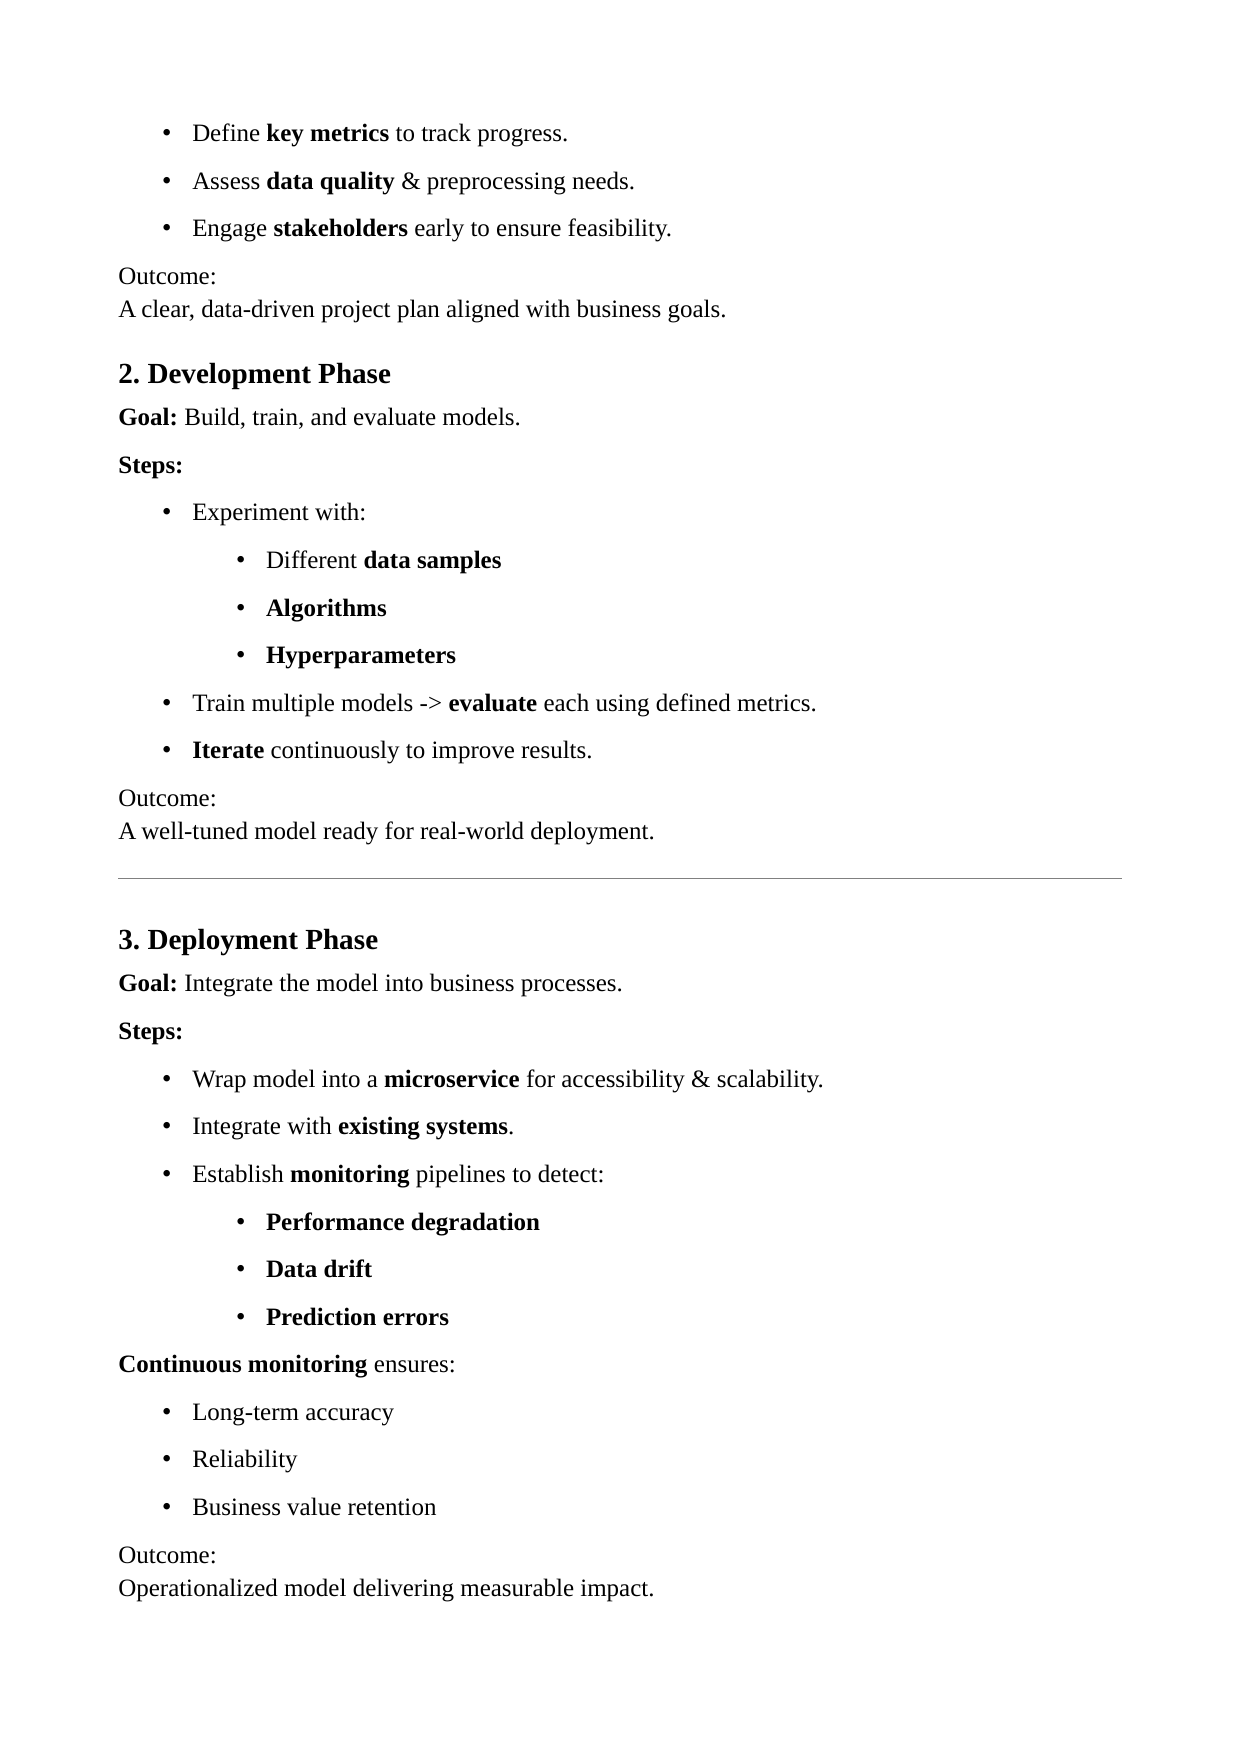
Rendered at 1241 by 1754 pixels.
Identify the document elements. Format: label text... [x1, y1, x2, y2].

list Assess data quality & preprocessing needs. [162, 166, 1122, 194]
list Train multiple models -> evaluate each using defined metrics. [162, 688, 1122, 717]
subtitle 3. Deployment Phase [118, 922, 1122, 956]
list Establish monitoring pipelines to detect: [162, 1159, 1122, 1188]
list Data drift [236, 1254, 1122, 1283]
list Hyperparameters [236, 640, 1122, 669]
list Different data samples [236, 545, 1122, 574]
text Outcome: A well-tuned model ready for real-world deployment. [118, 783, 1122, 845]
list Long-term accuracy [162, 1397, 1122, 1426]
text Goal: Build, train, and evaluate models. [118, 402, 1122, 431]
text Continuous monitoring ensures: [118, 1349, 1122, 1378]
text Steps: [118, 1016, 1122, 1045]
list Wrap model into a microservice for accessibility & scalability. [162, 1064, 1122, 1092]
list Reliability [162, 1444, 1122, 1473]
list Define key metrics to track progress. [162, 118, 1122, 147]
list Performance degradation [236, 1207, 1122, 1235]
list Engage stakeholders early to ensure feasibility. [162, 213, 1122, 242]
list Integrate with existing systems. [162, 1111, 1122, 1140]
text Outcome: A clear, data-driven project plan aligned with business goals. [118, 261, 1122, 323]
subtitle 2. Development Phase [118, 356, 1122, 390]
text Goal: Integrate the model into business processes. [118, 968, 1122, 997]
list Prediction errors [236, 1302, 1122, 1331]
text Outcome: Operationalized model delivering measurable impact. [118, 1540, 1122, 1602]
text Steps: [118, 450, 1122, 478]
list Business value retention [162, 1492, 1122, 1521]
list Algorithms [236, 593, 1122, 621]
list Experiment with: [162, 497, 1122, 526]
list Iterate continuously to improve results. [162, 735, 1122, 764]
